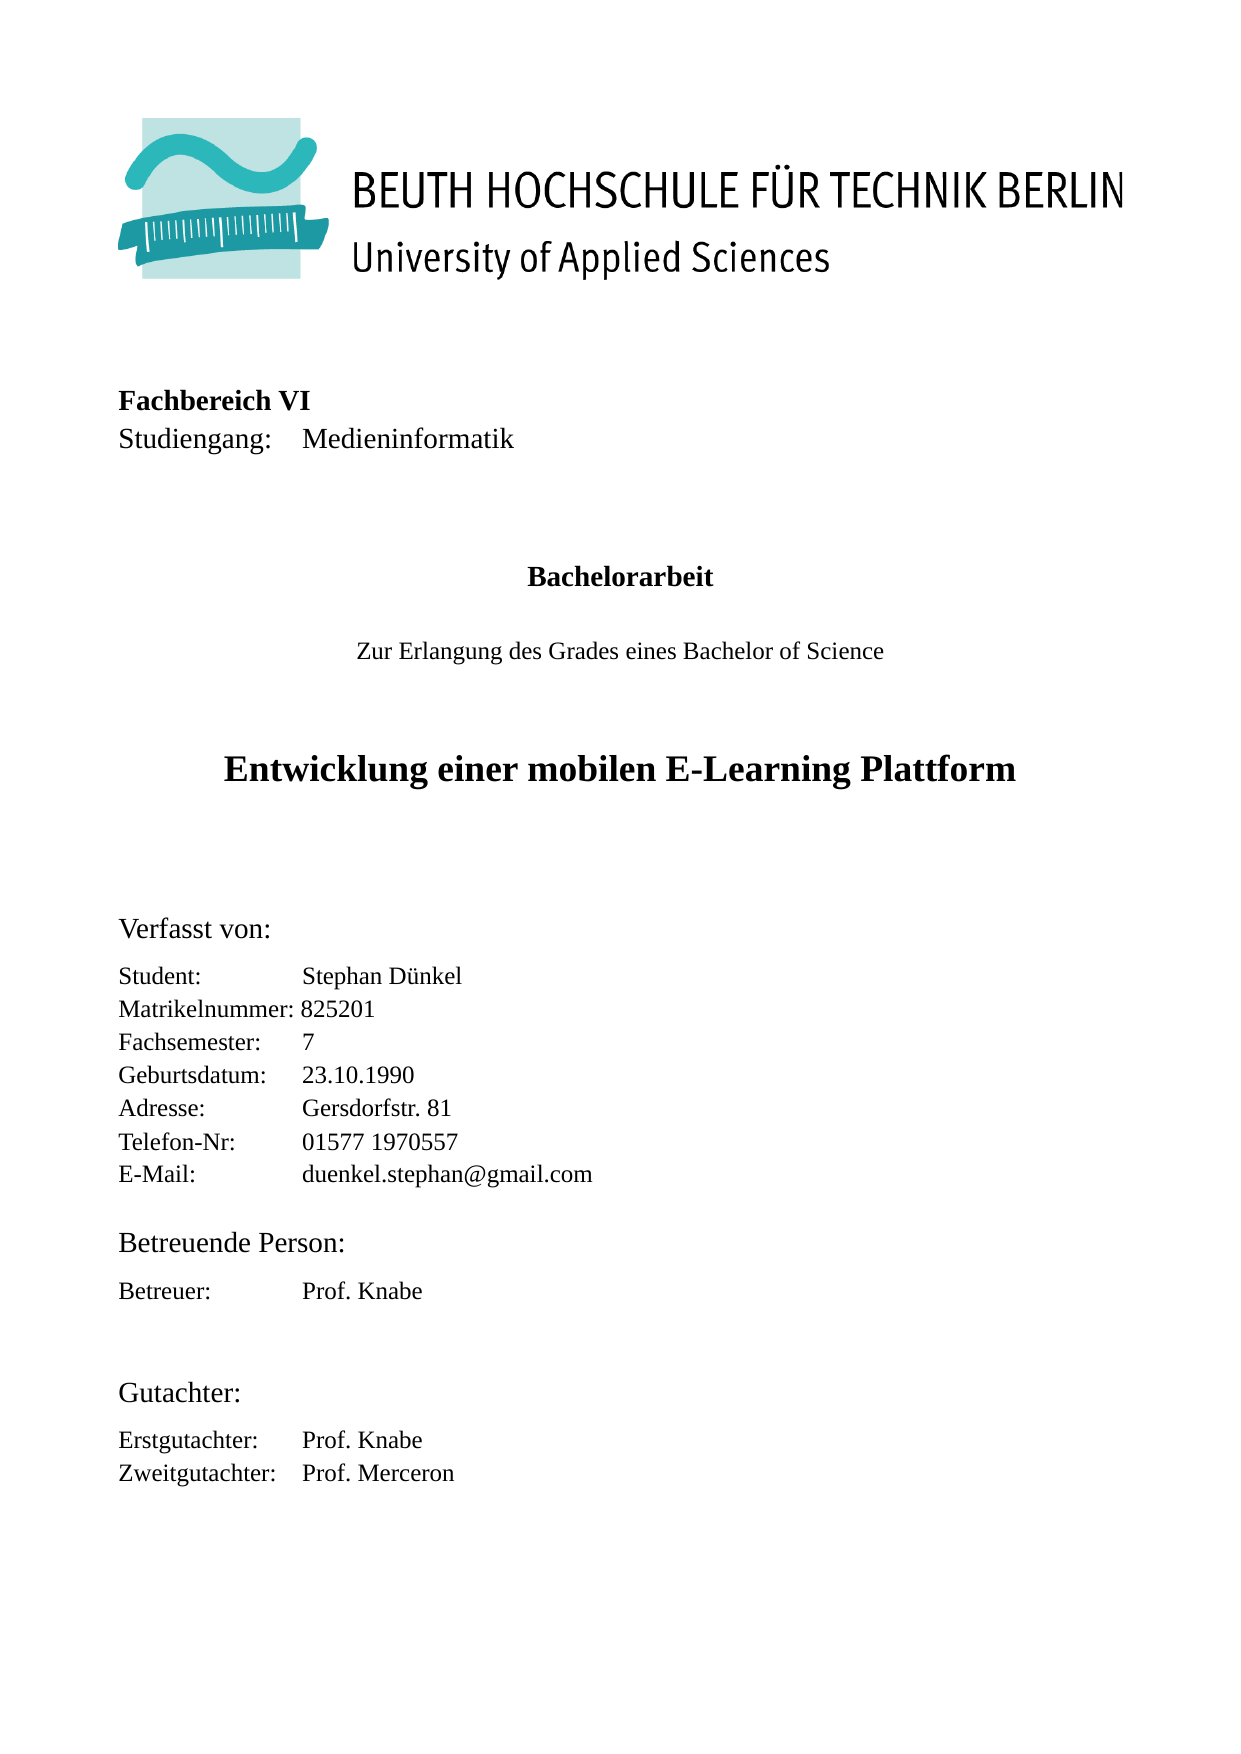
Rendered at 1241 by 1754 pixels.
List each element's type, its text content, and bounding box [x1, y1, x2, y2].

text Bachelorarbeit [118, 559, 1122, 592]
text Fachsemester: 7 [118, 1027, 1122, 1056]
text Erstgutachter: Prof. Knabe [118, 1425, 1122, 1454]
text Betreuer: Prof. Knabe [118, 1276, 1122, 1305]
picture [118, 118, 1123, 280]
text Geburtsdatum: 23.10.1990 [118, 1061, 1122, 1089]
text Betreuende Person: [118, 1226, 1122, 1259]
text Zweitgutachter: Prof. Merceron [118, 1458, 1122, 1487]
text Zur Erlangung des Grades eines Bachelor of Science [118, 636, 1122, 664]
text Student: Stephan Dünkel [118, 961, 1122, 990]
text Studiengang: Medieninformatik [118, 421, 1122, 455]
text E-Mail: duenkel.stephan@gmail.com [118, 1159, 1122, 1188]
text Matrikelnummer: 825201 [118, 994, 1122, 1023]
text Verfasst von: [118, 911, 1122, 945]
text Fachbereich VI [118, 383, 1122, 416]
text Gutachter: [118, 1375, 1122, 1408]
text Telefon-Nr: 01577 1970557 [118, 1127, 1122, 1155]
text Entwicklung einer mobilen E-Learning Plattform [118, 746, 1122, 789]
text Adresse: Gersdorfstr. 81 [118, 1093, 1122, 1122]
